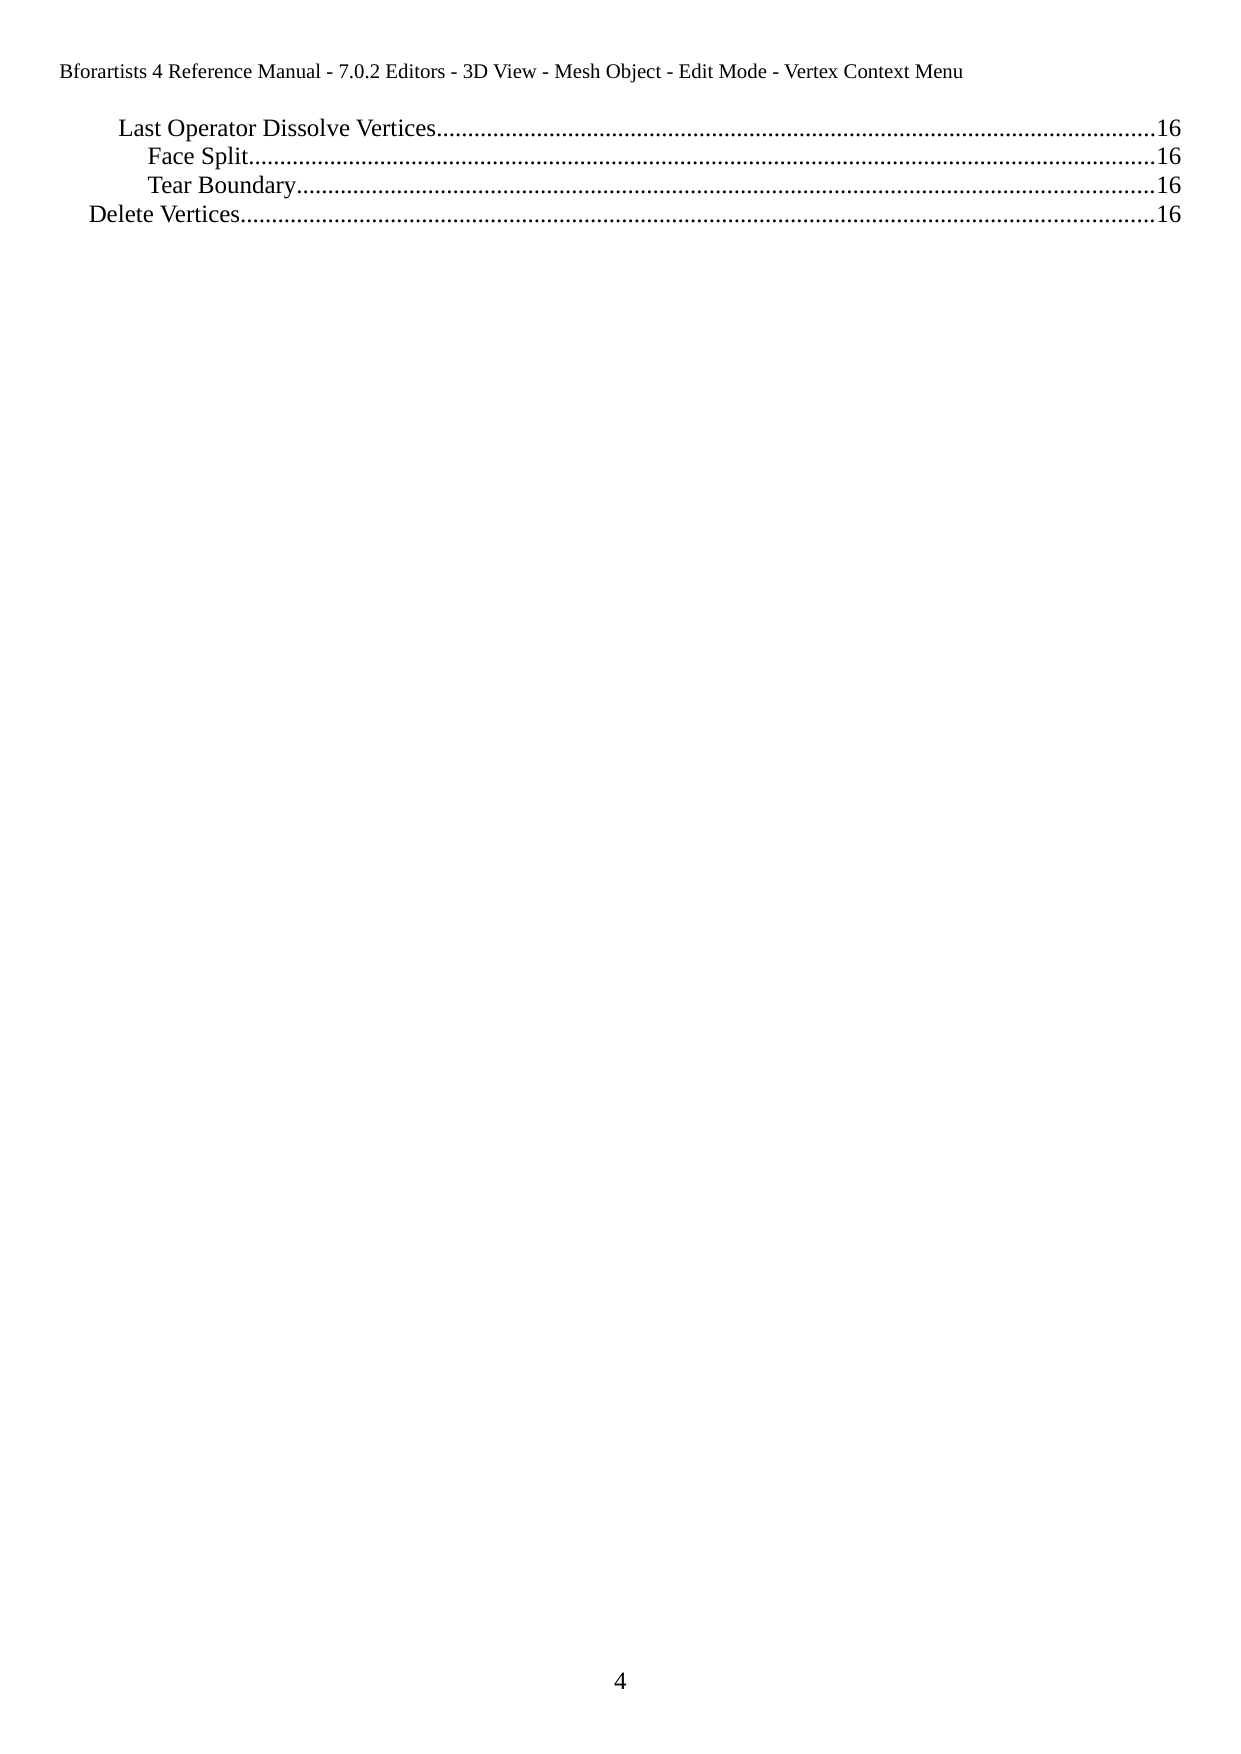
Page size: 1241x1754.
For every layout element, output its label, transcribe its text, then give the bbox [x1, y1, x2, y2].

text Last Operator Dissolve Vertices 16 [118, 113, 1181, 141]
text Tear Boundary 16 [147, 170, 1181, 199]
text Delete Vertices 16 [88, 199, 1181, 228]
text Face Split 16 [147, 141, 1181, 170]
